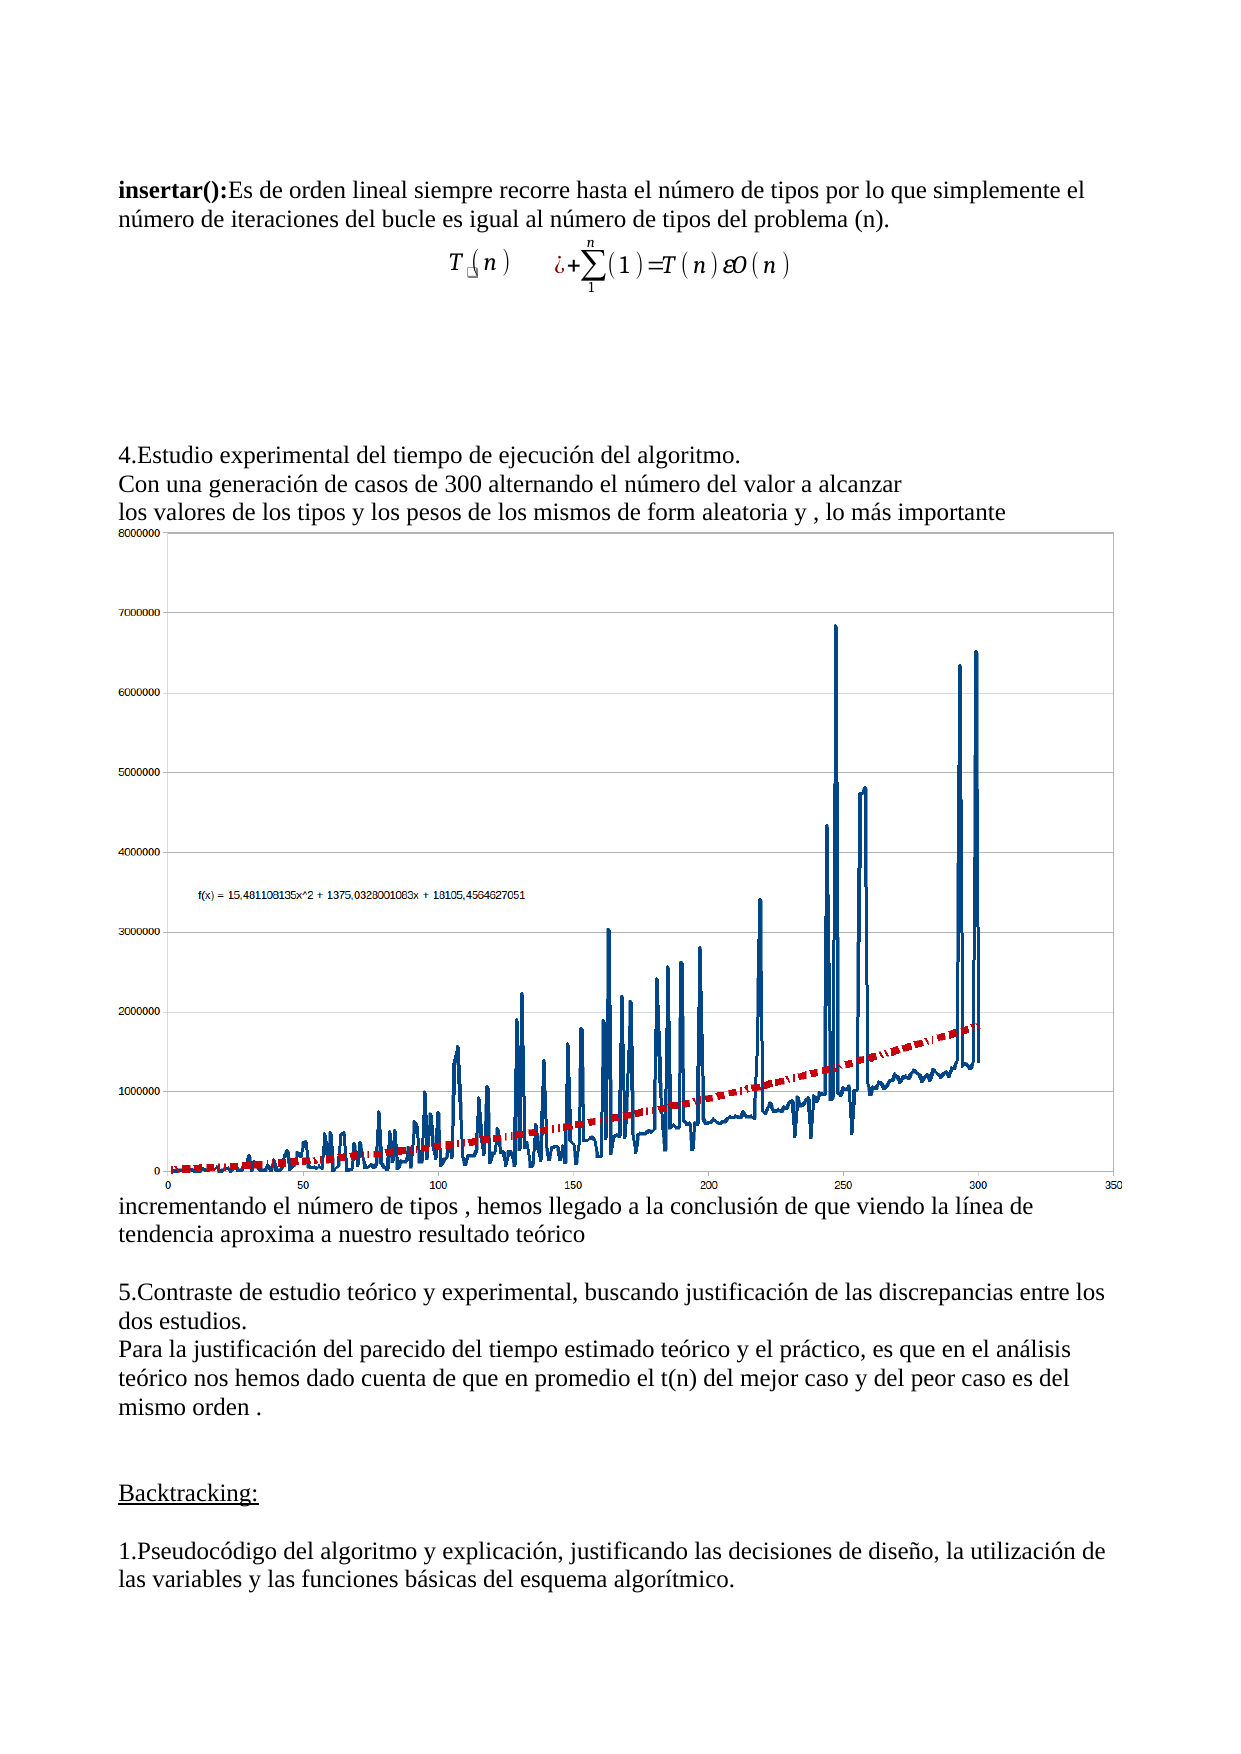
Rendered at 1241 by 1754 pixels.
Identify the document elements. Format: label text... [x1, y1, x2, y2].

text 1.Pseudocódigo del algoritmo y explicación, justificando las decisiones de diseño, la utilización de las variables y las funciones básicas del esquema algorítmico. [118, 1536, 1122, 1593]
picture [118, 526, 1123, 1191]
text Con una generación de casos de 300 alternando el número del valor a alcanzar [118, 469, 1122, 497]
text 5.Contraste de estudio teórico y experimental, buscando justificación de las discrepancias entre los dos estudios. [118, 1277, 1122, 1334]
text insertar():Es de orden lineal siempre recorre hasta el número de tipos por lo que simplemente el número de iteraciones del bucle es igual al número de tipos del problema (n). [118, 176, 1122, 233]
text los valores de los tipos y los pesos de los mismos de form aleatoria y , lo más importante [118, 497, 1122, 526]
text Para la justificación del parecido del tiempo estimado teórico y el práctico, es que en el análisis teórico nos hemos dado cuenta de que en promedio el t(n) del mejor caso y del peor caso es del mismo orden . [118, 1334, 1122, 1421]
text incrementando el número de tipos , hemos llegado a la conclusión de que viendo la línea de tendencia aproxima a nuestro resultado teórico [118, 1191, 1122, 1248]
text 4.Estudio experimental del tiempo de ejecución del algoritmo. [118, 440, 1122, 469]
text Backtracking: [118, 1478, 1122, 1507]
